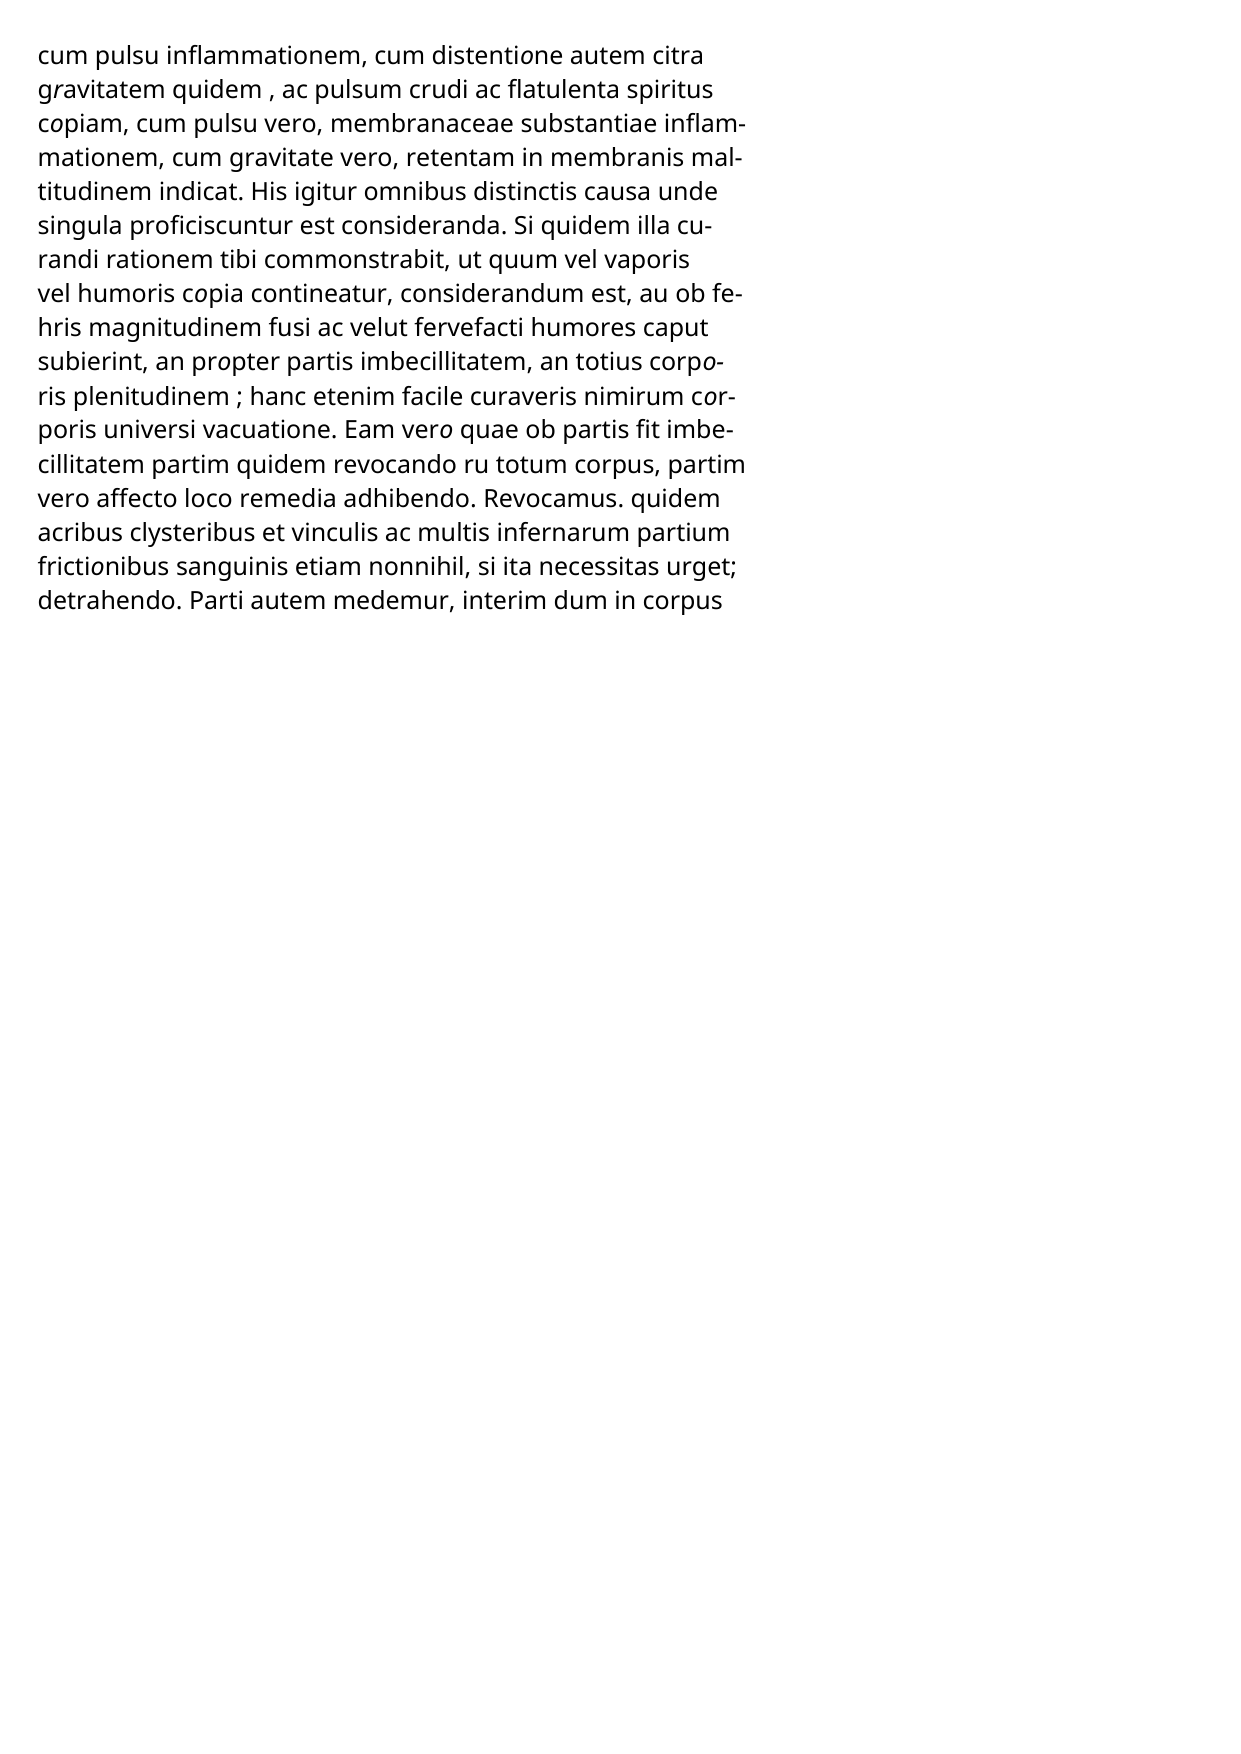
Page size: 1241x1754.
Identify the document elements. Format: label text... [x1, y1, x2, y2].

text cum pulsu inflammationem, cum distentione autem citra gravitatem quidem , ac pulsum crudi ac flatulenta spiritus copiam, cum pulsu vero, membranaceae substantiae inflam- mationem, cum gravitate vero, retentam in membranis mal- titudinem indicat. His igitur omnibus distinctis causa unde singula proficiscuntur est consideranda. Si quidem illa cu- randi rationem tibi commonstrabit, ut quum vel vaporis vel humoris copia contineatur, considerandum est, au ob fe- hris magnitudinem fusi ac velut fervefacti humores caput subierint, an propter partis imbecillitatem, an totius corpo- ris plenitudinem ; hanc etenim facile curaveris nimirum cor- poris universi vacuatione. Eam vero quae ob partis fit imbe- cillitatem partim quidem revocando ru totum corpus, partim vero affecto loco remedia adhibendo. Revocamus. quidem acribus clysteribus et vinculis ac multis infernarum partium frictionibus sanguinis etiam nonnihil, si ita necessitas urget; detrahendo. Parti autem medemur, interim dum in corpus [37, 37, 1203, 617]
